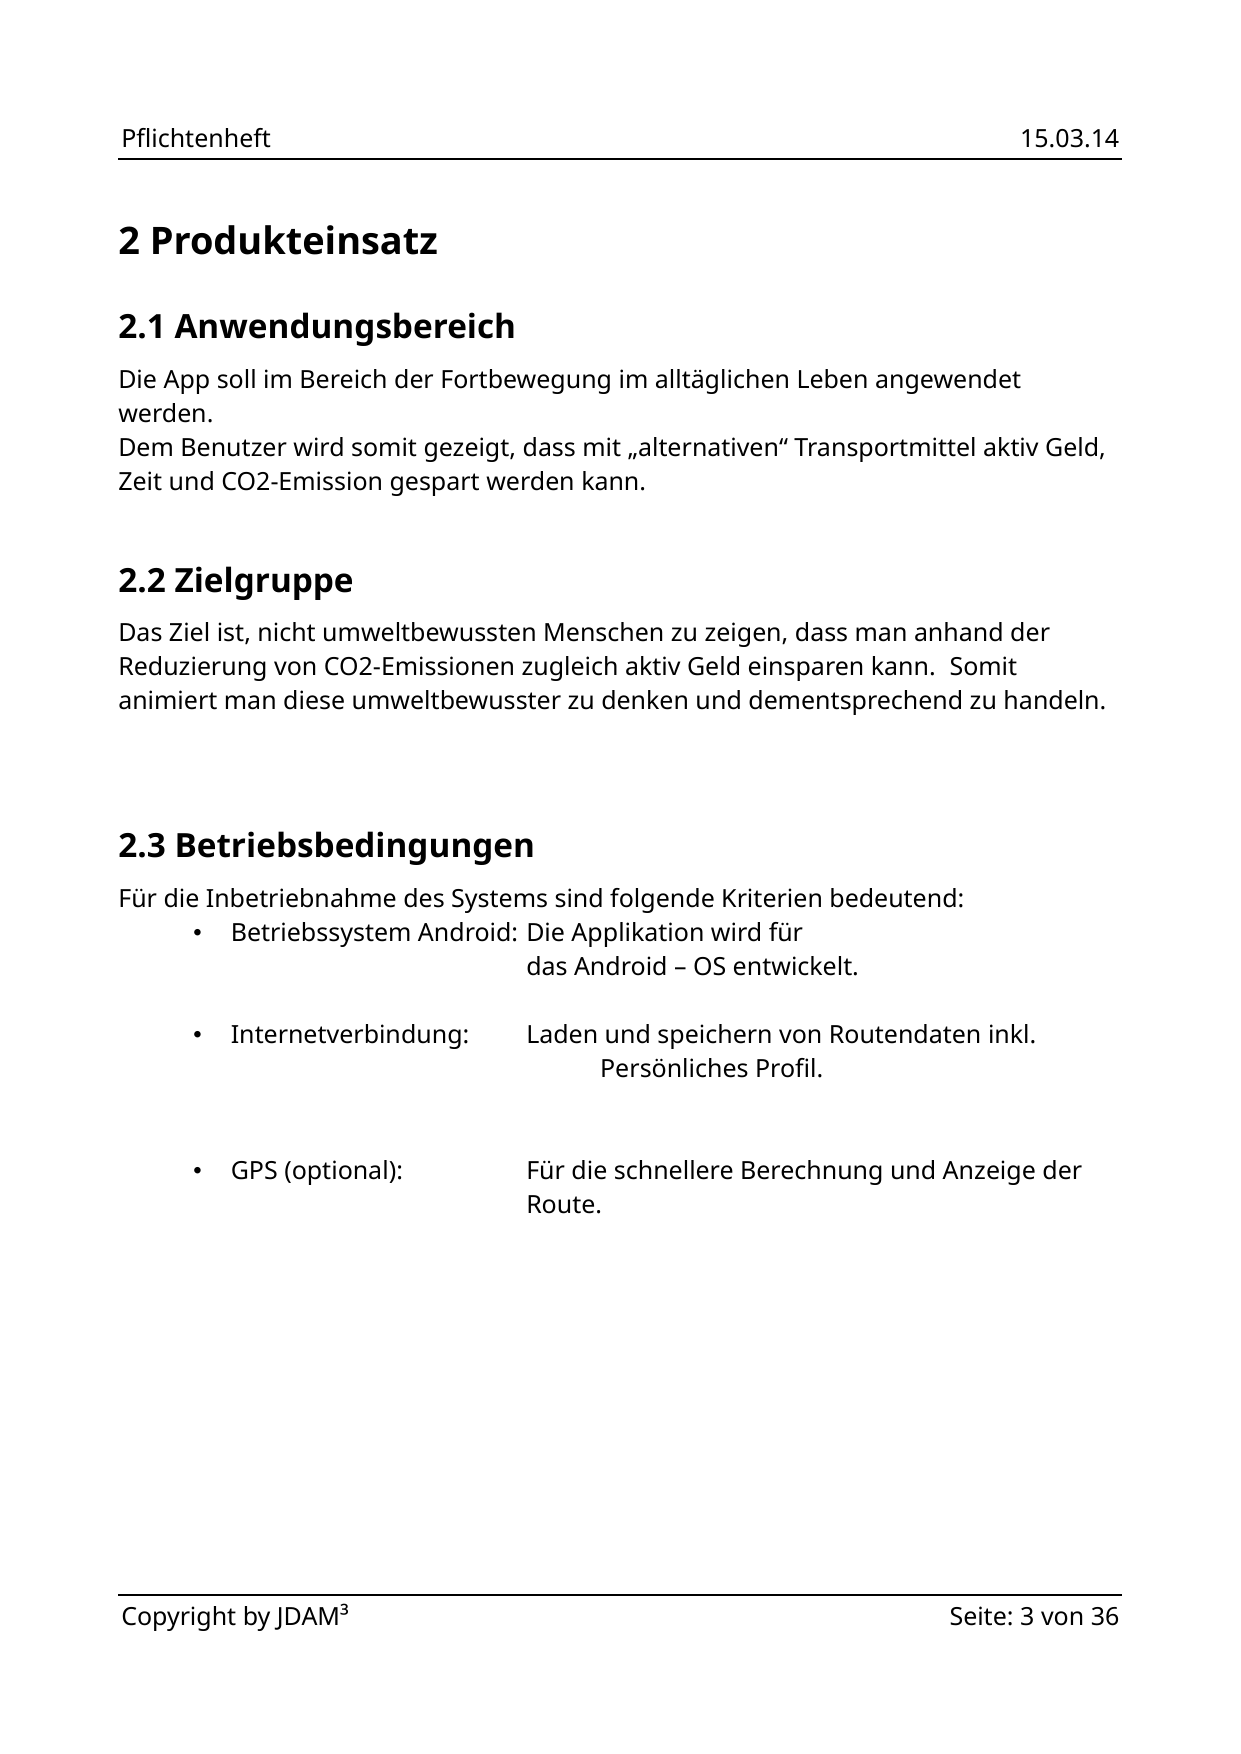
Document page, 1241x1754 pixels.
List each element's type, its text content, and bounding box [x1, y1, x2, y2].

subtitle 2 Produkteinsatz [118, 214, 1122, 266]
text Dem Benutzer wird somit gezeigt, dass mit „alternativen“ Transportmittel aktiv Geld, Zeit und CO2-Emission gespart werden kann. [118, 429, 1122, 497]
list Internetverbindung: Laden und speichern von Routendaten inkl. Persönliches Profil. [193, 1016, 1122, 1084]
subtitle 2.2 Zielgruppe [118, 557, 1122, 602]
subtitle 2.1 Anwendungsbereich [118, 303, 1122, 349]
text Für die Inbetriebnahme des Systems sind folgende Kriterien bedeutend: [118, 880, 1122, 914]
subtitle 2.3 Betriebsbedingungen [118, 822, 1122, 868]
list Betriebssystem Android: Die Applikation wird für das Android – OS entwickelt. [193, 914, 1122, 982]
list GPS (optional): Für die schnellere Berechnung und Anzeige der Route. [193, 1153, 1122, 1221]
text Das Ziel ist, nicht umweltbewussten Menschen zu zeigen, dass man anhand der Reduzierung von CO2-Emissionen zugleich aktiv Geld einsparen kann. Somit animiert man diese umweltbewusster zu denken und dementsprechend zu handeln. [118, 614, 1122, 717]
text Die App soll im Bereich der Fortbewegung im alltäglichen Leben angewendet werden. [118, 361, 1122, 429]
